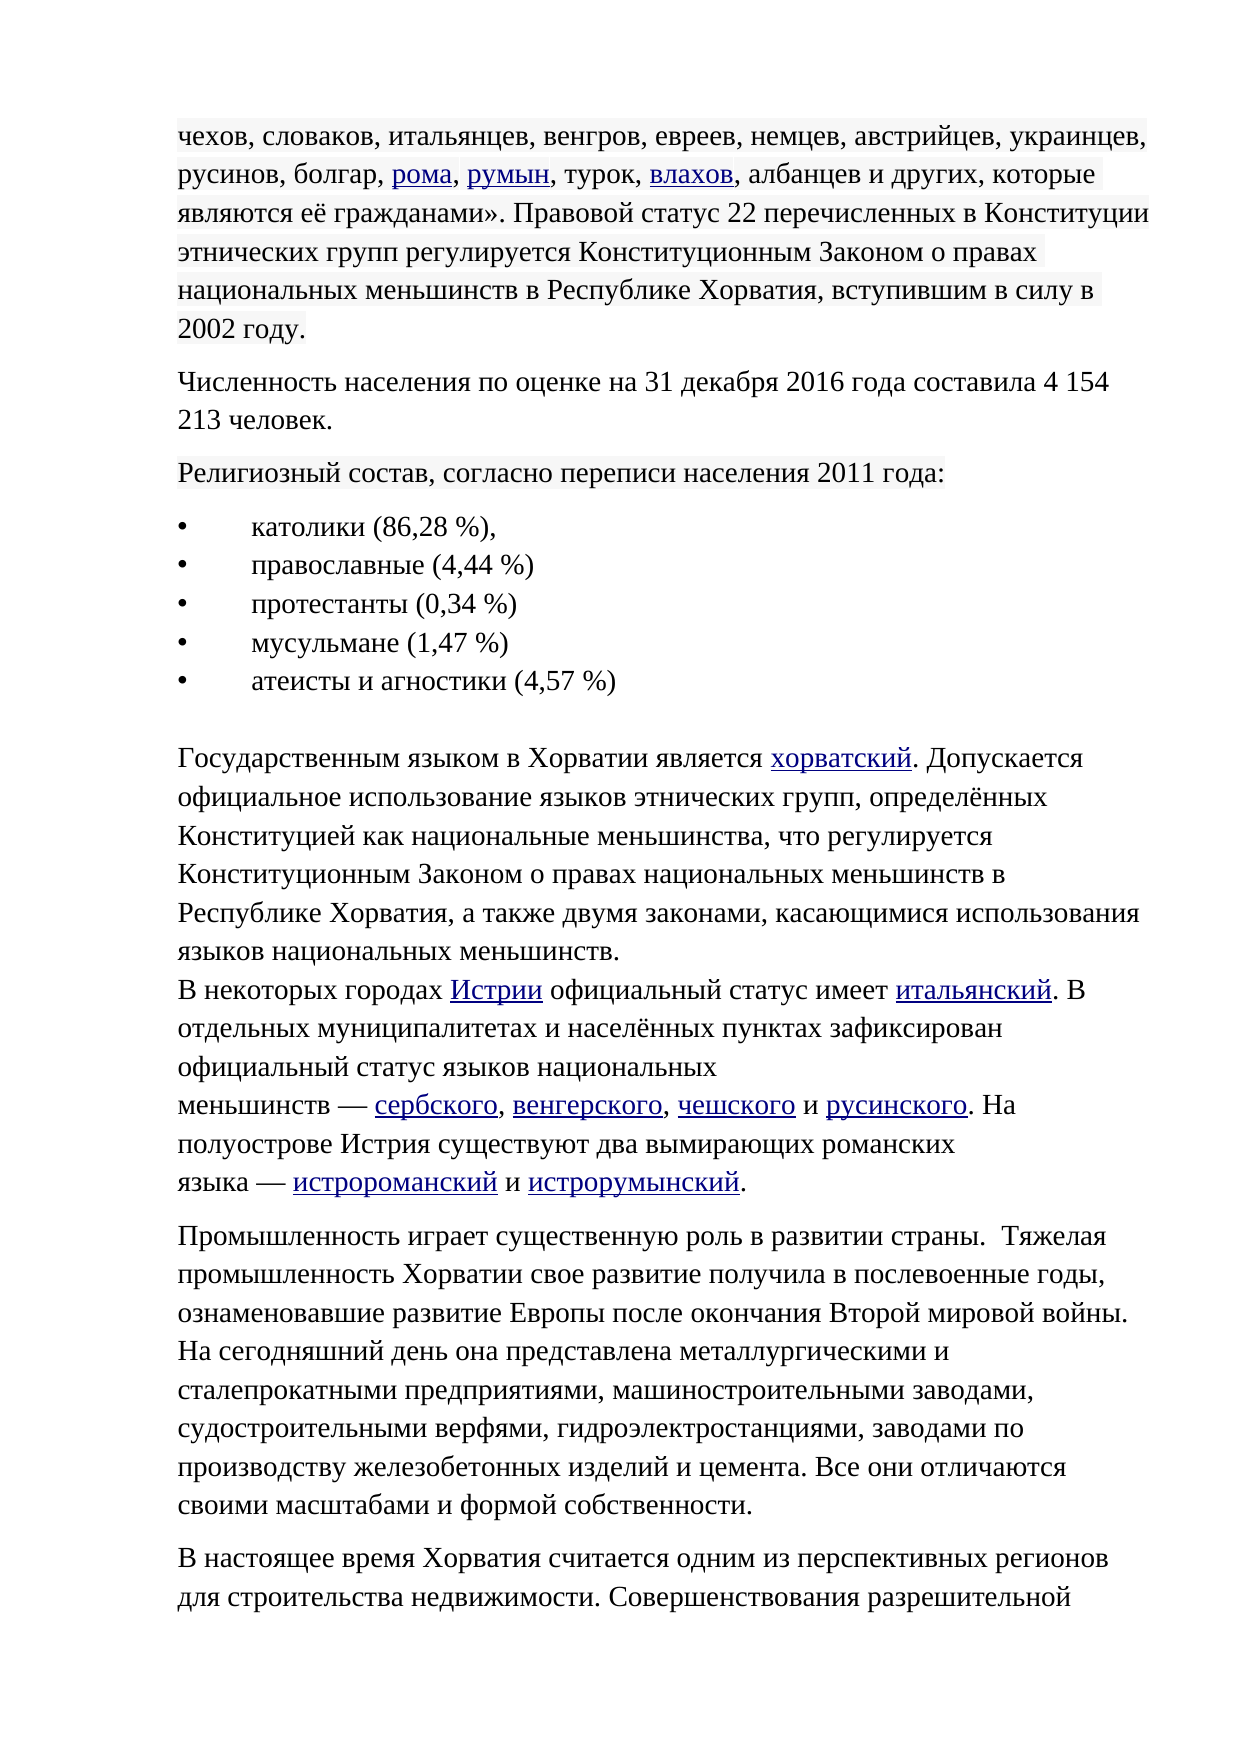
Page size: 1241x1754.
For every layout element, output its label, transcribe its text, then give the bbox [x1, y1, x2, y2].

list православные (4,44 %) [177, 547, 1152, 581]
list мусульмане (1,47 %) [177, 625, 1152, 658]
text В настоящее время Хорватия считается одним из перспективных регионов для строительства недвижимости. Совершенствования разрешительной [177, 1541, 1152, 1613]
text В некоторых городах Истрии официальный статус имеет итальянский. В отдельных муниципалитетах и населённых пунктах зафиксирован официальный статус языков национальных меньшинств — сербского, венгерского, чешского и русинского. На полуострове Истрия существуют два вымирающих романских языка — истророманский и истрорумынский. [177, 972, 1152, 1198]
text Промышленность играет существенную роль в развитии страны. Тяжелая промышленность Хорватии свое развитие получила в послевоенные годы, ознаменовавшие развитие Европы после окончания Второй мировой войны. На сегодняшний день она представлена металлургическими и сталепрокатными предприятиями, машиностроительными заводами, судостроительными верфями, гидроэлектростанциями, заводами по производству железобетонных изделий и цемента. Все они отличаются своими масштабами и формой собственности. [177, 1218, 1152, 1521]
list протестанты (0,34 %) [177, 586, 1152, 620]
list атеисты и агностики (4,57 %) [177, 663, 1152, 697]
text Численность населения по оценке на 31 декабря 2016 года составила 4 154 213 человек. [177, 364, 1152, 436]
text чехов, словаков, итальянцев, венгров, евреев, немцев, австрийцев, украинцев, русинов, болгар, рома, румын, турок, влахов, албанцев и других, которые являются её гражданами». Правовой статус 22 перечисленных в Конституции этнических групп регулируется Конституционным Законом о правах национальных меньшинств в Республике Хорватия, вступившим в силу в 2002 году. [177, 118, 1152, 344]
list католики (86,28 %), [177, 509, 1152, 542]
text Религиозный состав, согласно переписи населения 2011 года: [177, 456, 1152, 489]
text Государственным языком в Хорватии является хорватский. Допускается официальное использование языков этнических групп, определённых Конституцией как национальные меньшинства, что регулируется Конституционным Законом о правах национальных меньшинств в Республике Хорватия, а также двумя законами, касающимися использования языков национальных меньшинств. [177, 741, 1152, 967]
